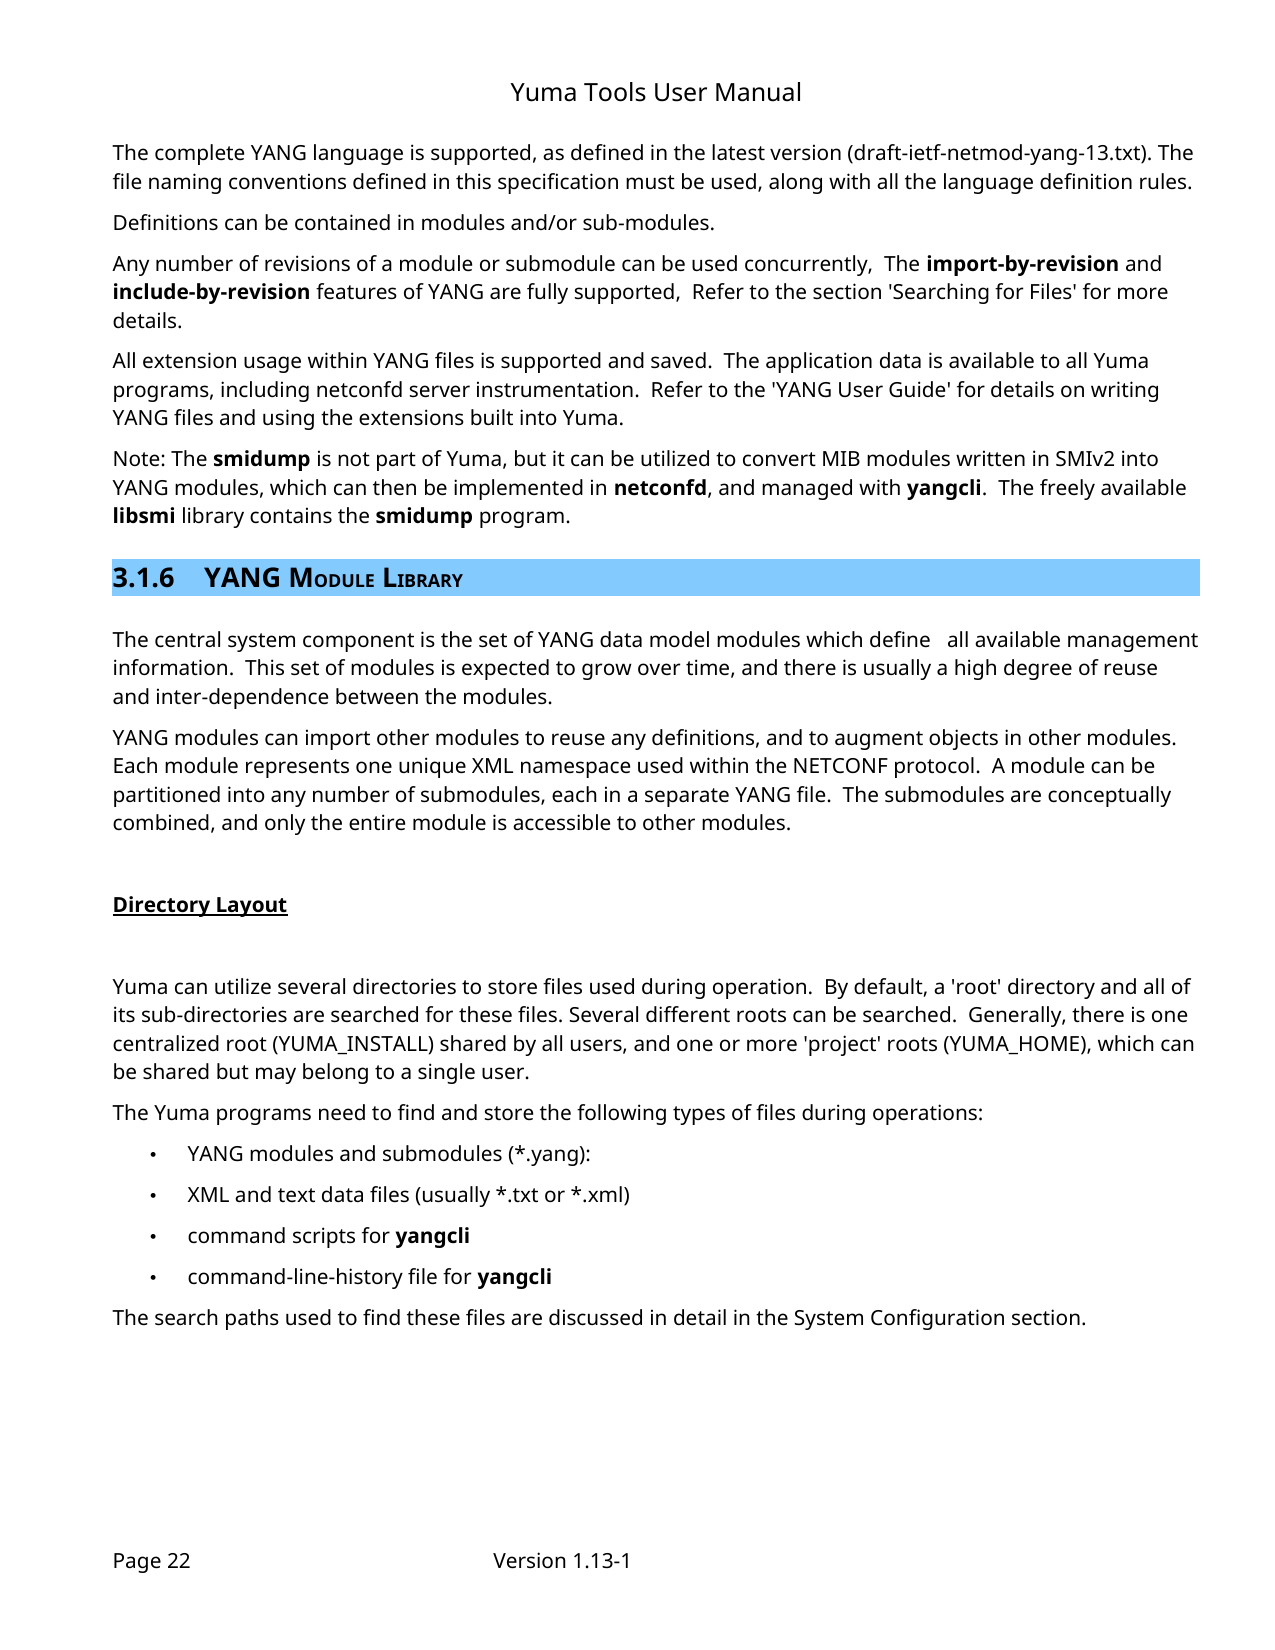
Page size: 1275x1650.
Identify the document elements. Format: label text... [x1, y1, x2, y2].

text The central system component is the set of YANG data model modules which define all available management information. This set of modules is expected to grow over time, and there is usually a high degree of reuse and inter-dependence between the modules. [112, 625, 1200, 710]
text The search paths used to find these files are discussed in detail in the System Configuration section. [112, 1303, 1200, 1331]
text Any number of revisions of a module or submodule can be used concurrently, The import-by-revision and include-by-revision features of YANG are fully supported, Refer to the section 'Searching for Files' for more details. [112, 249, 1200, 334]
text YANG modules can import other modules to reuse any definitions, and to augment objects in other modules. Each module represents one unique XML namespace used within the NETCONF protocol. A module can be partitioned into any number of submodules, each in a separate YANG file. The submodules are conceptually combined, and only the entire module is accessible to other modules. [112, 723, 1200, 837]
list command scripts for yangcli [150, 1221, 1200, 1249]
text Definitions can be contained in modules and/or sub-modules. [112, 208, 1200, 236]
list command-line-history file for yangcli [150, 1262, 1200, 1290]
subtitle YANG Module Library [112, 559, 1200, 596]
text Note: The smidump is not part of Yuma, but it can be utilized to convert MIB modules written in SMIv2 into YANG modules, which can then be implemented in netconfd, and managed with yangcli. The freely available libsmi library contains the smidump program. [112, 444, 1200, 530]
text Yuma can utilize several directories to store files used during operation. By default, a 'root' directory and all of its sub-directories are searched for these files. Several different roots can be searched. Generally, there is one centralized root (YUMA_INSTALL) shared by all users, and one or more 'project' roots (YUMA_HOME), which can be shared but may belong to a single user. [112, 972, 1200, 1086]
text Directory Layout [112, 890, 1200, 918]
text The Yuma programs need to find and store the following types of files during operations: [112, 1098, 1200, 1127]
list XML and text data files (usually *.txt or *.xml) [150, 1180, 1200, 1208]
text All extension usage within YANG files is supported and saved. The application data is available to all Yuma programs, including netconfd server instrumentation. Refer to the 'YANG User Guide' for details on writing YANG files and using the extensions built into Yuma. [112, 347, 1200, 432]
list YANG modules and submodules (*.yang): [150, 1139, 1200, 1167]
text The complete YANG language is supported, as defined in the latest version (draft-ietf-netmod-yang-13.txt). The file naming conventions defined in this specification must be used, along with all the language definition rules. [112, 138, 1200, 195]
